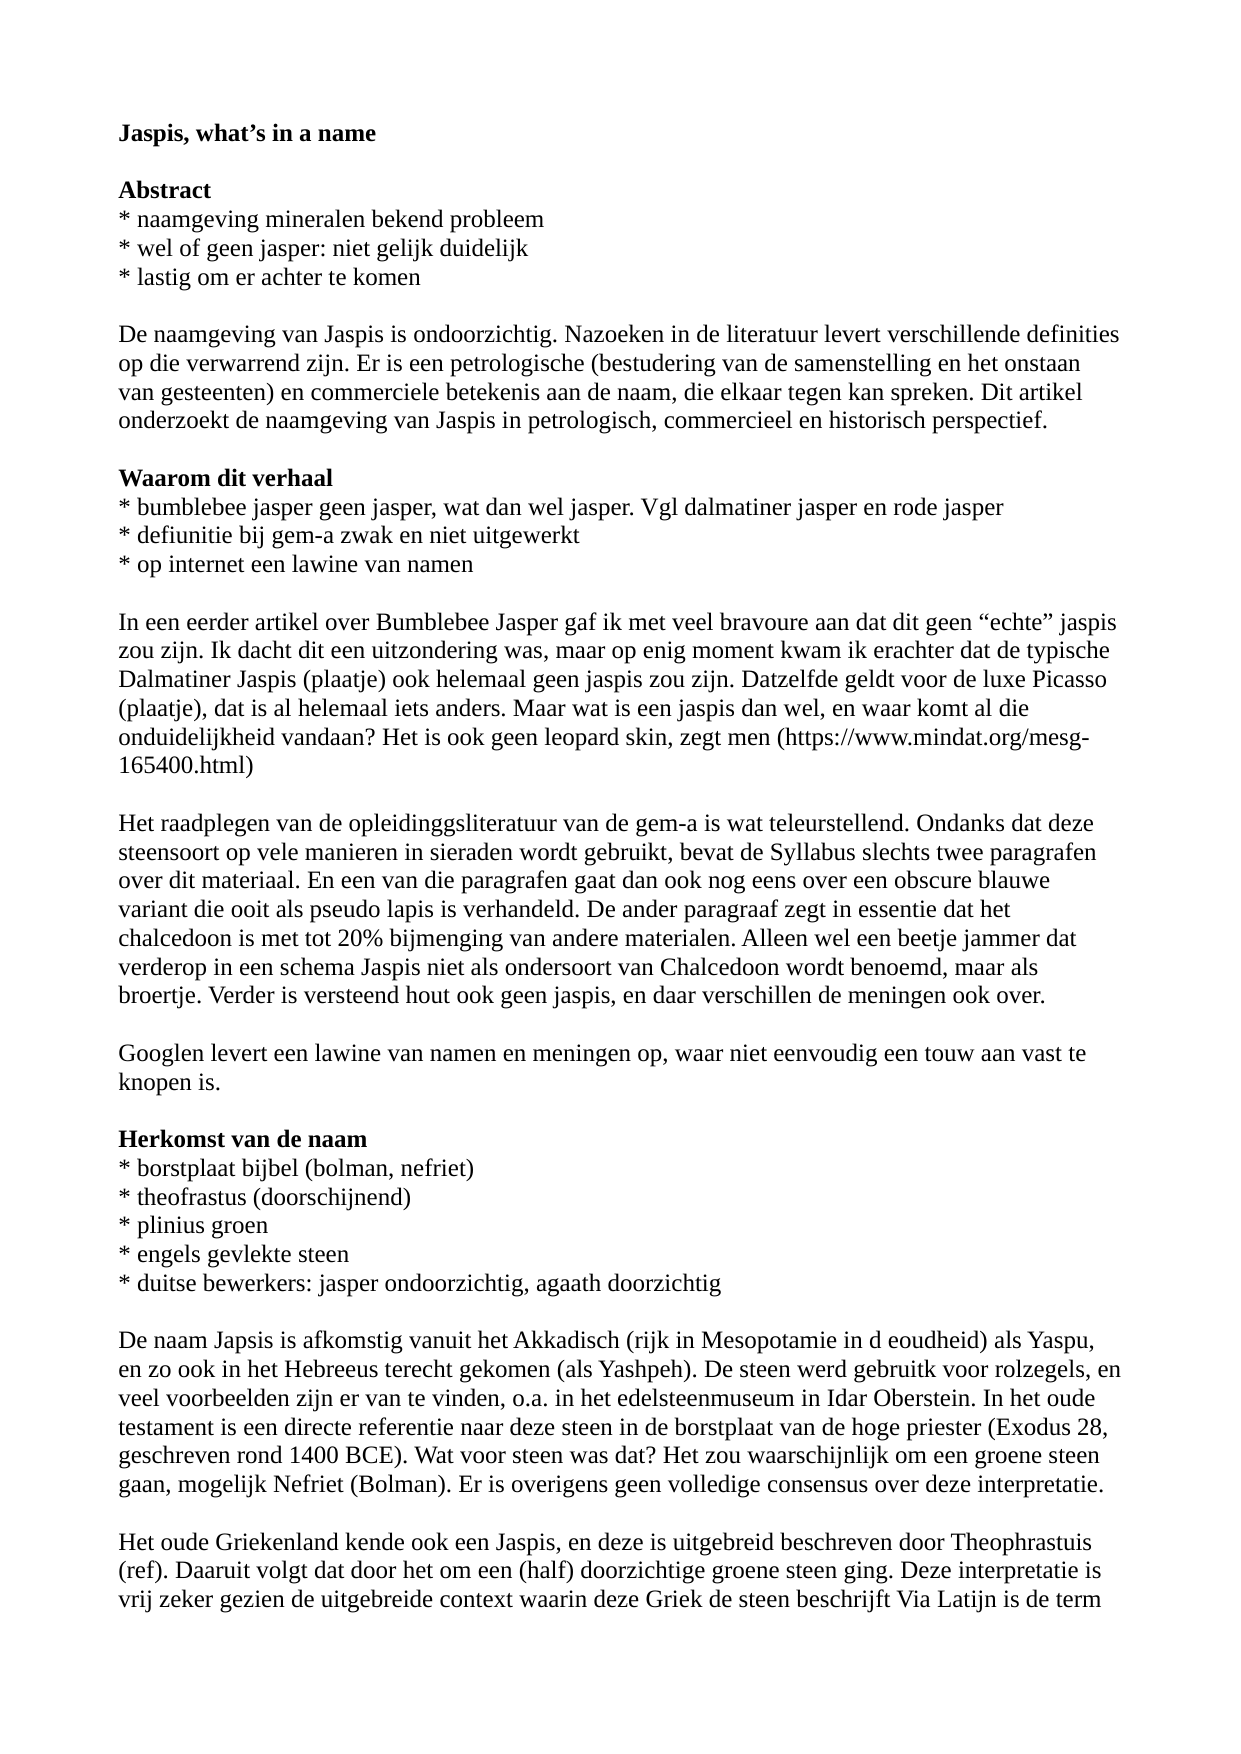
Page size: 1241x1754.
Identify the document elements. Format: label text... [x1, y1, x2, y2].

text In een eerder artikel over Bumblebee Jasper gaf ik met veel bravoure aan dat dit geen “echte” jaspis zou zijn. Ik dacht dit een uitzondering was, maar op enig moment kwam ik erachter dat de typische Dalmatiner Jaspis (plaatje) ook helemaal geen jaspis zou zijn. Datzelfde geldt voor de luxe Picasso (plaatje), dat is al helemaal iets anders. Maar wat is een jaspis dan wel, en waar komt al die onduidelijkheid vandaan? Het is ook geen leopard skin, zegt men (https://www.mindat.org/mesg-165400.html) [118, 607, 1122, 808]
text * wel of geen jasper: niet gelijk duidelijk [118, 233, 1122, 262]
text * theofrastus (doorschijnend) [118, 1182, 1122, 1211]
text * borstplaat bijbel (bolman, nefriet) [118, 1153, 1122, 1182]
text Googlen levert een lawine van namen en meningen op, waar niet eenvoudig een touw aan vast te knopen is. [118, 1038, 1122, 1096]
text De naam Japsis is afkomstig vanuit het Akkadisch (rijk in Mesopotamie in d eoudheid) als Yaspu, en zo ook in het Hebreeus terecht gekomen (als Yashpeh). De steen werd gebruitk voor rolzegels, en veel voorbeelden zijn er van te vinden, o.a. in het edelsteenmuseum in Idar Oberstein. In het oude testament is een directe referentie naar deze steen in de borstplaat van de hoge priester (Exodus 28, geschreven rond 1400 BCE). Wat voor steen was dat? Het zou waarschijnlijk om een groene steen gaan, mogelijk Nefriet (Bolman). Er is overigens geen volledige consensus over deze interpretatie. [118, 1326, 1122, 1498]
text Jaspis, what’s in a name [118, 118, 1122, 147]
text * lastig om er achter te komen [118, 262, 1122, 291]
text * duitse bewerkers: jasper ondoorzichtig, agaath doorzichtig [118, 1268, 1122, 1297]
text Waarom dit verhaal [118, 463, 1122, 492]
text Het raadplegen van de opleidinggsliteratuur van de gem-a is wat teleurstellend. Ondanks dat deze steensoort op vele manieren in sieraden wordt gebruikt, bevat de Syllabus slechts twee paragrafen over dit materiaal. En een van die paragrafen gaat dan ook nog eens over een obscure blauwe variant die ooit als pseudo lapis is verhandeld. De ander paragraaf zegt in essentie dat het chalcedoon is met tot 20% bijmenging van andere materialen. Alleen wel een beetje jammer dat verderop in een schema Jaspis niet als ondersoort van Chalcedoon wordt benoemd, maar als broertje. Verder is versteend hout ook geen jaspis, en daar verschillen de meningen ook over. [118, 808, 1122, 1009]
text De naamgeving van Jaspis is ondoorzichtig. Nazoeken in de literatuur levert verschillende definities op die verwarrend zijn. Er is een petrologische (bestudering van de samenstelling en het onstaan van gesteenten) en commerciele betekenis aan de naam, die elkaar tegen kan spreken. Dit artikel onderzoekt de naamgeving van Jaspis in petrologisch, commercieel en historisch perspectief. [118, 319, 1122, 434]
text * defiunitie bij gem-a zwak en niet uitgewerkt [118, 521, 1122, 549]
text * naamgeving mineralen bekend probleem [118, 204, 1122, 233]
text * engels gevlekte steen [118, 1239, 1122, 1268]
text Herkomst van de naam [118, 1124, 1122, 1153]
text * plinius groen [118, 1211, 1122, 1239]
text Abstract [118, 176, 1122, 204]
text * bumblebee jasper geen jasper, wat dan wel jasper. Vgl dalmatiner jasper en rode jasper [118, 492, 1122, 521]
text * op internet een lawine van namen [118, 549, 1122, 578]
text Het oude Griekenland kende ook een Jaspis, en deze is uitgebreid beschreven door Theophrastuis (ref). Daaruit volgt dat door het om een (half) doorzichtige groene steen ging. Deze interpretatie is vrij zeker gezien de uitgebreide context waarin deze Griek de steen beschrijft Via Latijn is de term [118, 1527, 1122, 1613]
